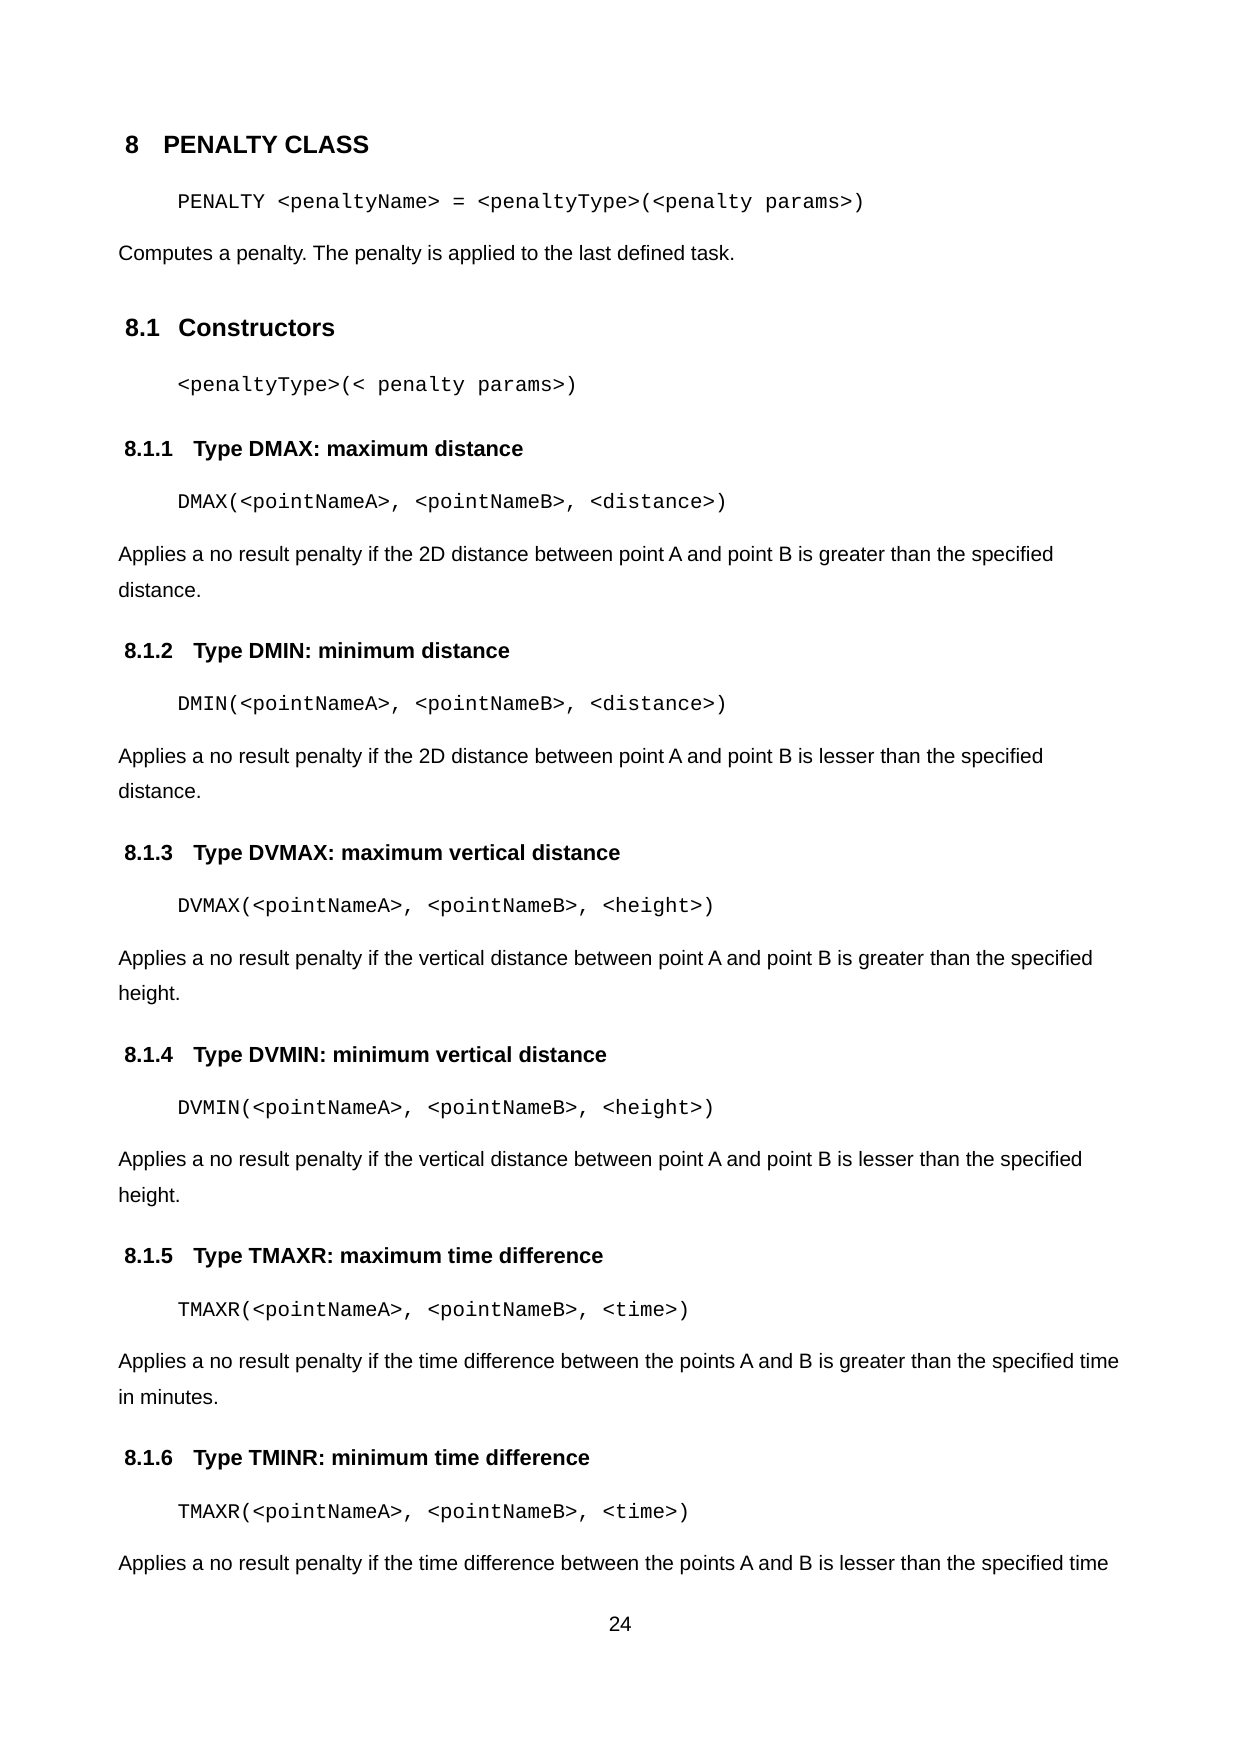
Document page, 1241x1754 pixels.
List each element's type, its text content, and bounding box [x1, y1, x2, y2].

subtitle Type DMIN: minimum distance [118, 638, 1122, 663]
subtitle Type DMAX: maximum distance [118, 436, 1122, 461]
text DMAX(<pointNameA>, <pointNameB>, <distance>) [177, 491, 1063, 515]
subtitle Type DVMIN: minimum vertical distance [118, 1041, 1122, 1067]
text Applies a no result penalty if the time difference between the points A and B is lesser than the specified time [118, 1551, 1122, 1575]
text DVMIN(<pointNameA>, <pointNameB>, <height>) [177, 1097, 1063, 1121]
text Applies a no result penalty if the time difference between the points A and B is greater than the specified time in minutes. [118, 1349, 1122, 1409]
text Computes a penalty. The penalty is applied to the last defined task. [118, 241, 1122, 265]
subtitle Type TMINR: minimum time difference [118, 1445, 1122, 1470]
text PENALTY <penaltyName> = <penaltyType>(<penalty params>) [177, 191, 1063, 214]
text TMAXR(<pointNameA>, <pointNameB>, <time>) [177, 1501, 1063, 1524]
text Applies a no result penalty if the 2D distance between point A and point B is greater than the specified distance. [118, 542, 1122, 601]
text Applies a no result penalty if the vertical distance between point A and point B is lesser than the specified height. [118, 1147, 1122, 1207]
text DVMAX(<pointNameA>, <pointNameB>, <height>) [177, 895, 1063, 919]
text Applies a no result penalty if the 2D distance between point A and point B is lesser than the specified distance. [118, 743, 1122, 803]
text <penaltyType>(< penalty params>) [177, 374, 1063, 397]
subtitle Constructors [118, 313, 1122, 342]
subtitle Type DVMAX: maximum vertical distance [118, 839, 1122, 865]
text Applies a no result penalty if the vertical distance between point A and point B is greater than the specified height. [118, 945, 1122, 1005]
text TMAXR(<pointNameA>, <pointNameB>, <time>) [177, 1299, 1063, 1322]
subtitle Type TMAXR: maximum time difference [118, 1243, 1122, 1268]
subtitle Penalty class [118, 130, 1122, 159]
text DMIN(<pointNameA>, <pointNameB>, <distance>) [177, 693, 1063, 717]
